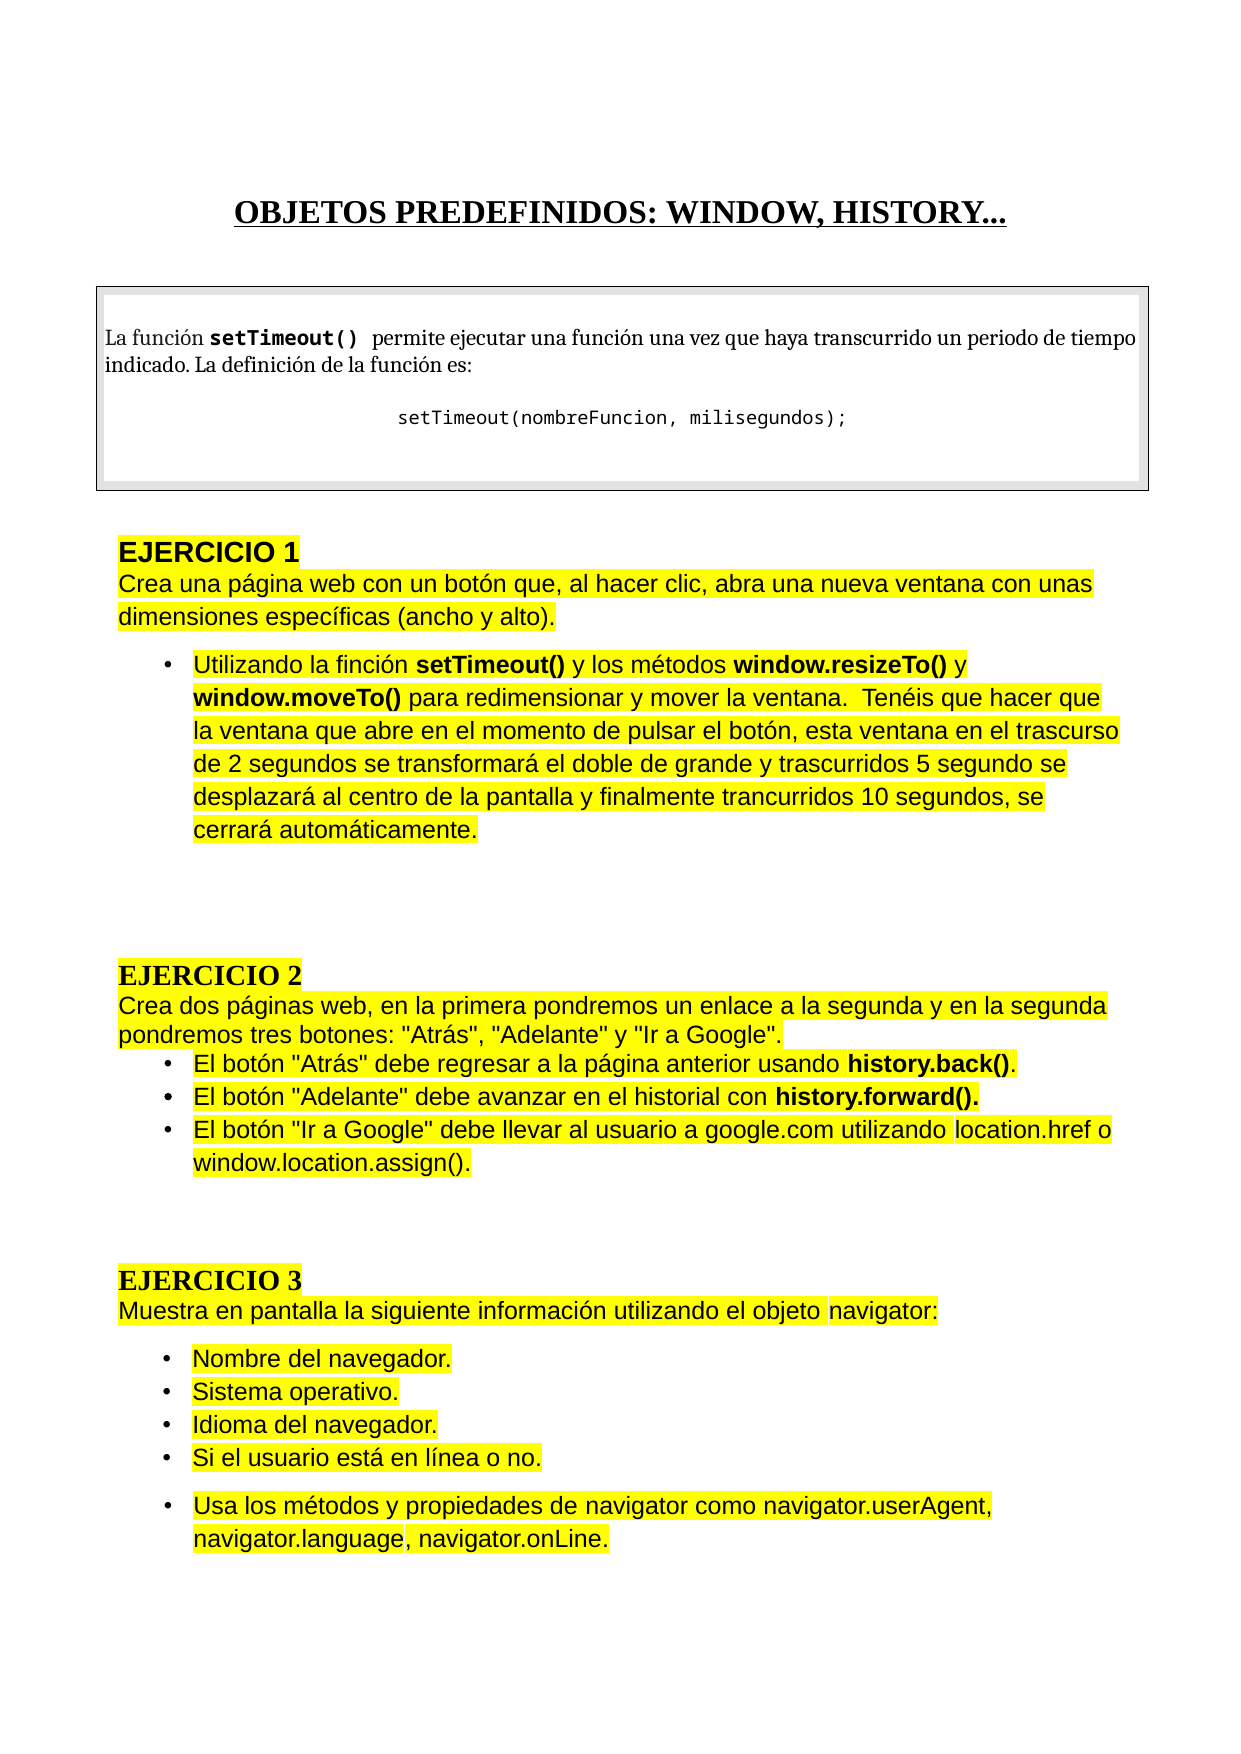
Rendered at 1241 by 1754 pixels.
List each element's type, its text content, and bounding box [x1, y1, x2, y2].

text La función setTimeout() permite ejecutar una función una vez que haya transcurrido un periodo de tiempo indicado. La definición de la función es: [104, 323, 1139, 378]
text OBJETOS PREDEFINIDOS: WINDOW, HISTORY... [118, 192, 1122, 231]
list Sistema operativo. [162, 1377, 1122, 1406]
text Muestra en pantalla la siguiente información utilizando el objeto navigator: [118, 1296, 1122, 1325]
text EJERCICIO 2 [118, 958, 1122, 991]
list El botón "Adelante" debe avanzar en el historial con history.forward(). [164, 1082, 1122, 1111]
list El botón "Ir a Google" debe llevar al usuario a google.com utilizando location.href o window.location.assign(). [164, 1115, 1122, 1177]
list Usa los métodos y propiedades de navigator como navigator.userAgent, navigator.language, navigator.onLine. [164, 1491, 1122, 1553]
text EJERCICIO 1 [118, 535, 1122, 569]
list Utilizando la finción setTimeout() y los métodos window.resizeTo() y window.moveTo() para redimensionar y mover la ventana. Tenéis que hacer que la ventana que abre en el momento de pulsar el botón, esta ventana en el trascurso de 2 segundos se transformará el doble de grande y trascurridos 5 segundo se desplazará al centro de la pantalla y finalmente trancurridos 10 segundos, se cerrará automáticamente. [164, 649, 1122, 843]
list Idioma del navegador. [162, 1410, 1122, 1439]
text EJERCICIO 3 [118, 1263, 1122, 1296]
list Si el usuario está en línea o no. [162, 1443, 1122, 1472]
list Nombre del navegador. [162, 1344, 1122, 1373]
text Crea dos páginas web, en la primera pondremos un enlace a la segunda y en la segunda pondremos tres botones: "Atrás", "Adelante" y "Ir a Google". [118, 991, 1122, 1049]
text setTimeout(nombreFuncion, milisegundos); [104, 404, 1139, 430]
text Crea una página web con un botón que, al hacer clic, abra una nueva ventana con unas dimensiones específicas (ancho y alto). [118, 569, 1122, 631]
list El botón "Atrás" debe regresar a la página anterior usando history.back(). [164, 1049, 1122, 1078]
